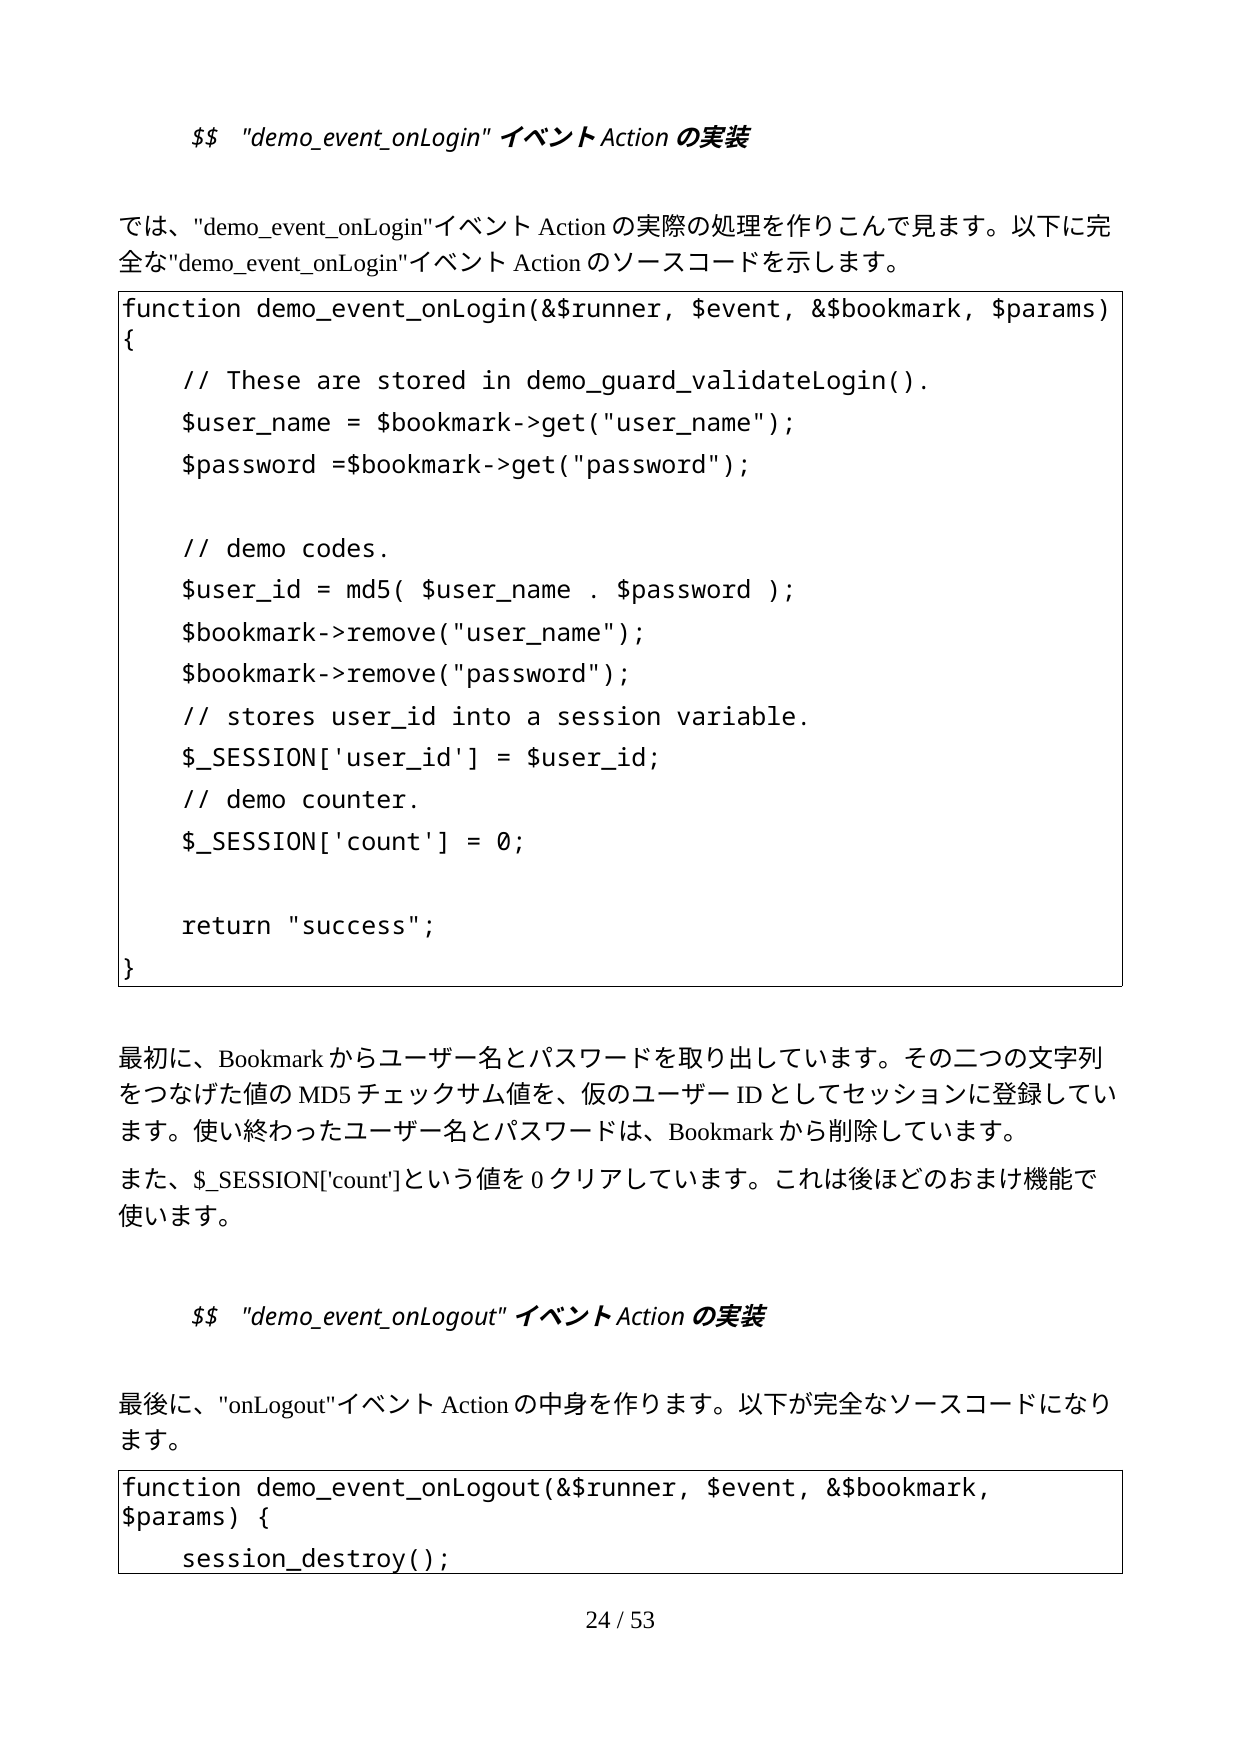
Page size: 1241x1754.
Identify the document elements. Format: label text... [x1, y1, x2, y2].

text function demo_event_onLogout(&$runner, $event, &$bookmark, $params) { [119, 1471, 1122, 1532]
text session_destroy(); [119, 1541, 1122, 1573]
subtitle "demo_event_onLogout" イベントActionの実装 [153, 1297, 1122, 1333]
text } [119, 950, 1122, 986]
text $bookmark->remove("user_name"); [119, 614, 1122, 647]
text 最初に、Bookmarkからユーザー名とパスワードを取り出しています。その二つの文字列をつなげた値のMD5チェックサム値を、仮のユーザーIDとしてセッションに登録しています。使い終わったユーザー名とパスワードは、Bookmarkから削除しています。 [118, 1038, 1122, 1147]
subtitle "demo_event_onLogin" イベントActionの実装 [153, 118, 1122, 154]
text 最後に、"onLogout"イベントActionの中身を作ります。以下が完全なソースコードになります。 [118, 1384, 1122, 1457]
text return "success"; [119, 908, 1122, 941]
text function demo_event_onLogin(&$runner, $event, &$bookmark, $params) { [119, 292, 1122, 353]
text // demo codes. [119, 530, 1122, 563]
text // demo counter. [119, 782, 1122, 815]
text $_SESSION['user_id'] = $user_id; [119, 740, 1122, 773]
text $user_name = $bookmark->get("user_name"); [119, 404, 1122, 437]
text また、$_SESSION['count']という値を0クリアしています。これは後ほどのおまけ機能で使います。 [118, 1160, 1122, 1232]
text // stores user_id into a session variable. [119, 698, 1122, 731]
text // These are stored in demo_guard_validateLogin(). [119, 362, 1122, 395]
text では、"demo_event_onLogin"イベントActionの実際の処理を作りこんで見ます。以下に完全な"demo_event_onLogin"イベントActionのソースコードを示します。 [118, 206, 1122, 278]
text $password =$bookmark->get("password"); [119, 446, 1122, 479]
text $user_id = md5( $user_name . $password ); [119, 572, 1122, 605]
text $bookmark->remove("password"); [119, 656, 1122, 689]
text $_SESSION['count'] = 0; [119, 824, 1122, 857]
